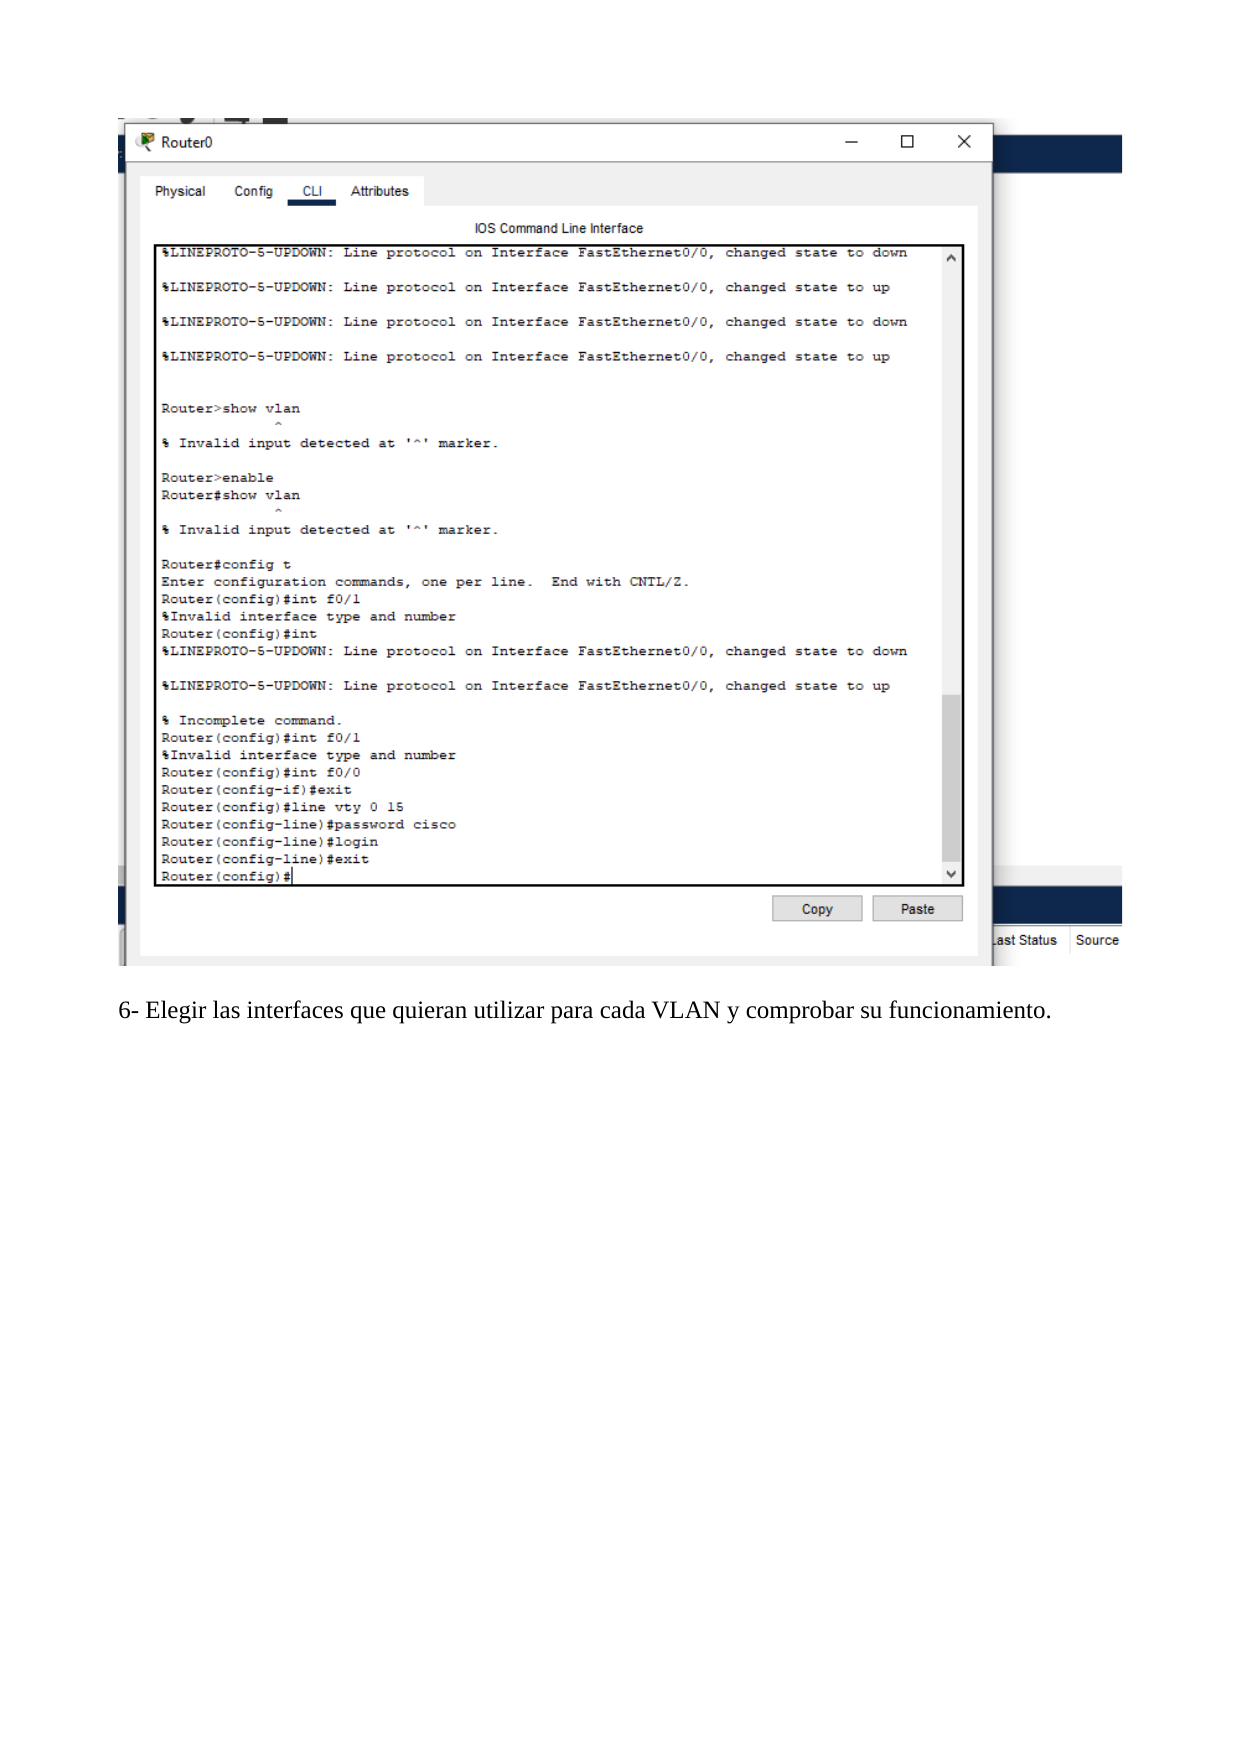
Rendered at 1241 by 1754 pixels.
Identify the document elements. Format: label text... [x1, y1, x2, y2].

text 6- Elegir las interfaces que quieran utilizar para cada VLAN y comprobar su funcionamiento. [118, 995, 1122, 1023]
picture [118, 118, 1123, 966]
